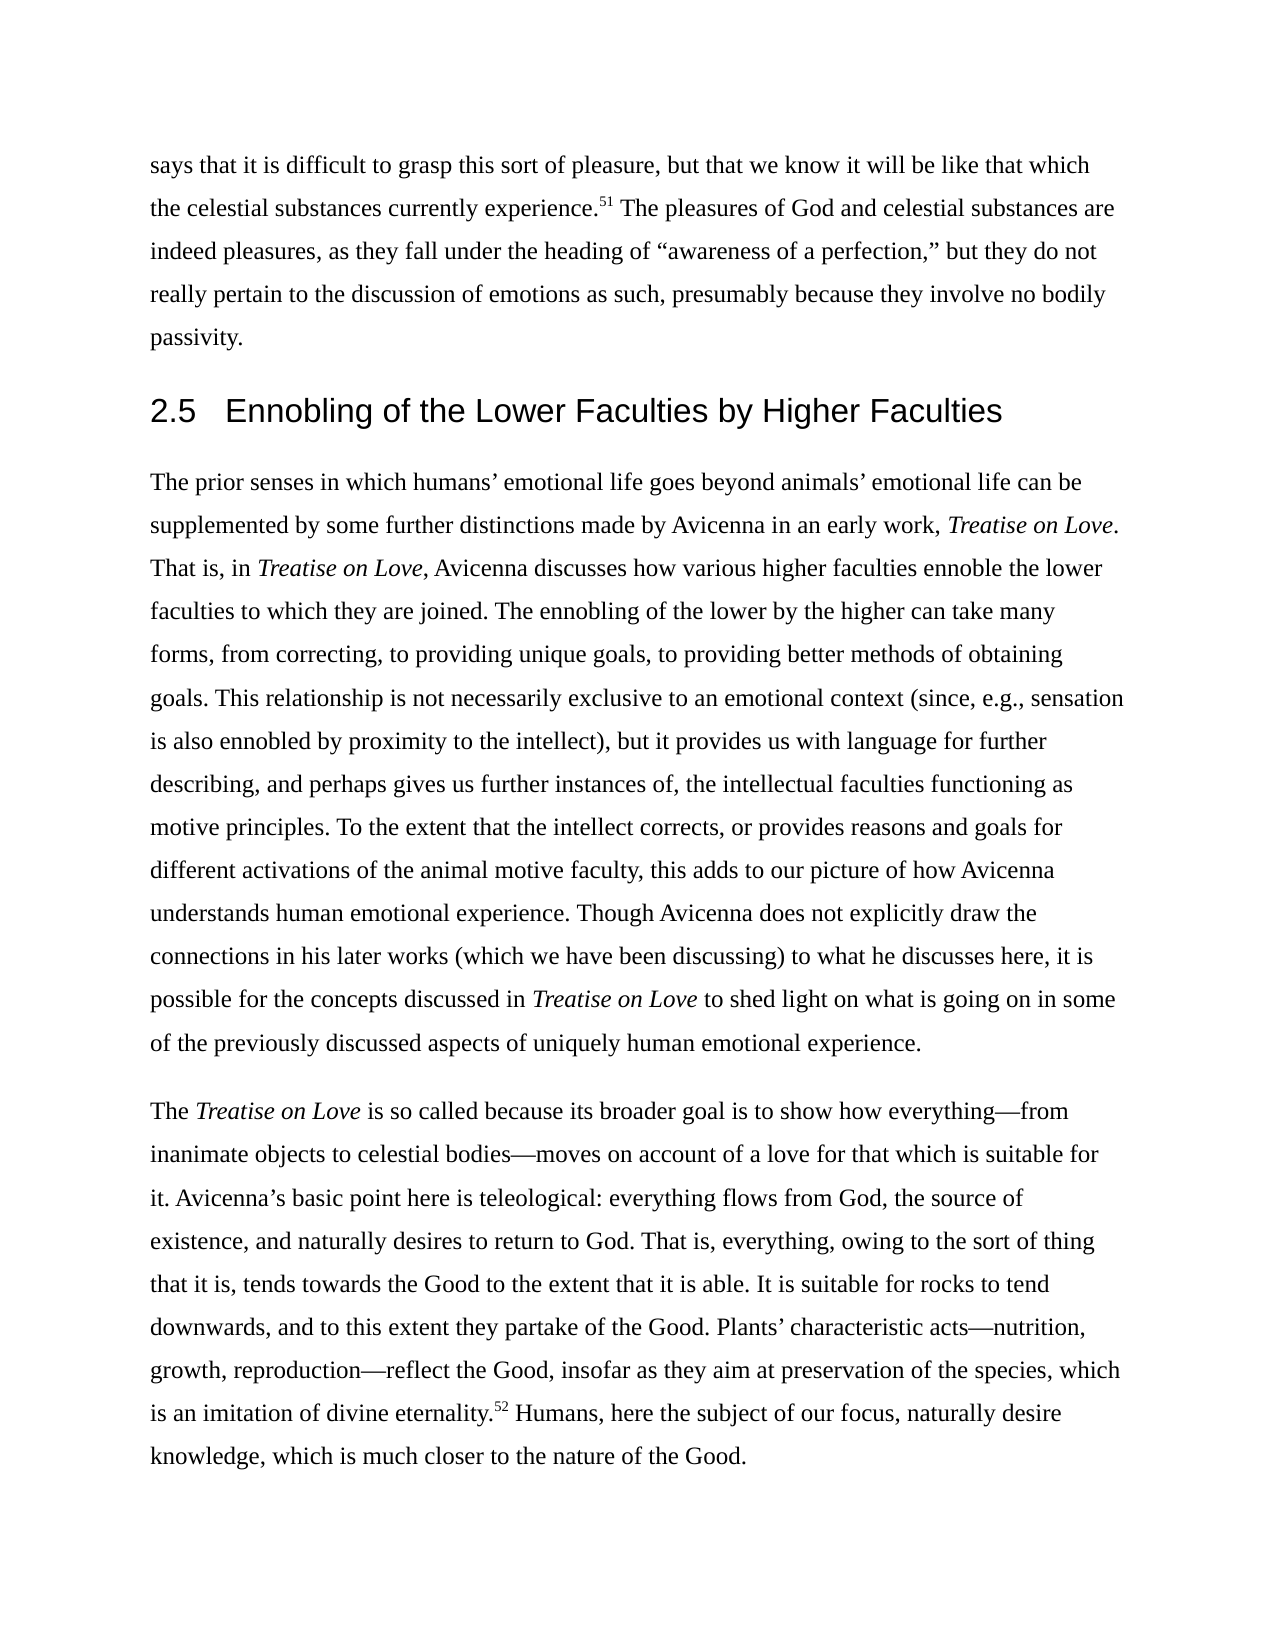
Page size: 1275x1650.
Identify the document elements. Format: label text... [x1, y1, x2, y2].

subtitle 2.5 Ennobling of the Lower Faculties by Higher Faculties [150, 391, 1125, 429]
text The prior senses in which humans’ emotional life goes beyond animals’ emotional life can be supplemented by some further distinctions made by Avicenna in an early work, Treatise on Love. That is, in Treatise on Love, Avicenna discusses how various higher faculties ennoble the lower faculties to which they are joined. The ennobling of the lower by the higher can take many forms, from correcting, to providing unique goals, to providing better methods of obtaining goals. This relationship is not necessarily exclusive to an emotional context (since, e.g., sensation is also ennobled by proximity to the intellect), but it provides us with language for further describing, and perhaps gives us further instances of, the intellectual faculties functioning as motive principles. To the extent that the intellect corrects, or provides reasons and goals for different activations of the animal motive faculty, this adds to our picture of how Avicenna understands human emotional experience. Though Avicenna does not explicitly draw the connections in his later works (which we have been discussing) to what he discusses here, it is possible for the concepts discussed in Treatise on Love to shed light on what is going on in some of the previously discussed aspects of uniquely human emotional experience. [150, 467, 1125, 1056]
text The Treatise on Love is so called because its broader goal is to show how everything—from inanimate objects to celestial bodies—moves on account of a love for that which is suitable for it. Avicenna’s basic point here is teleological: everything flows from God, the source of existence, and naturally desires to return to God. That is, everything, owing to the sort of thing that it is, tends towards the Good to the extent that it is able. It is suitable for rocks to tend downwards, and to this extent they partake of the Good. Plants’ characteristic acts—nutrition, growth, reproduction—reflect the Good, insofar as they aim at preservation of the species, which is an imitation of divine eternality. Humans, here the subject of our focus, naturally desire knowledge, which is much closer to the nature of the Good. [150, 1096, 1125, 1470]
text says that it is difficult to grasp this sort of pleasure, but that we know it will be like that which the celestial substances currently experience. The pleasures of God and celestial substances are indeed pleasures, as they fall under the heading of “awareness of a perfection,” but they do not really pertain to the discussion of emotions as such, presumably because they involve no bodily passivity. [150, 150, 1125, 351]
